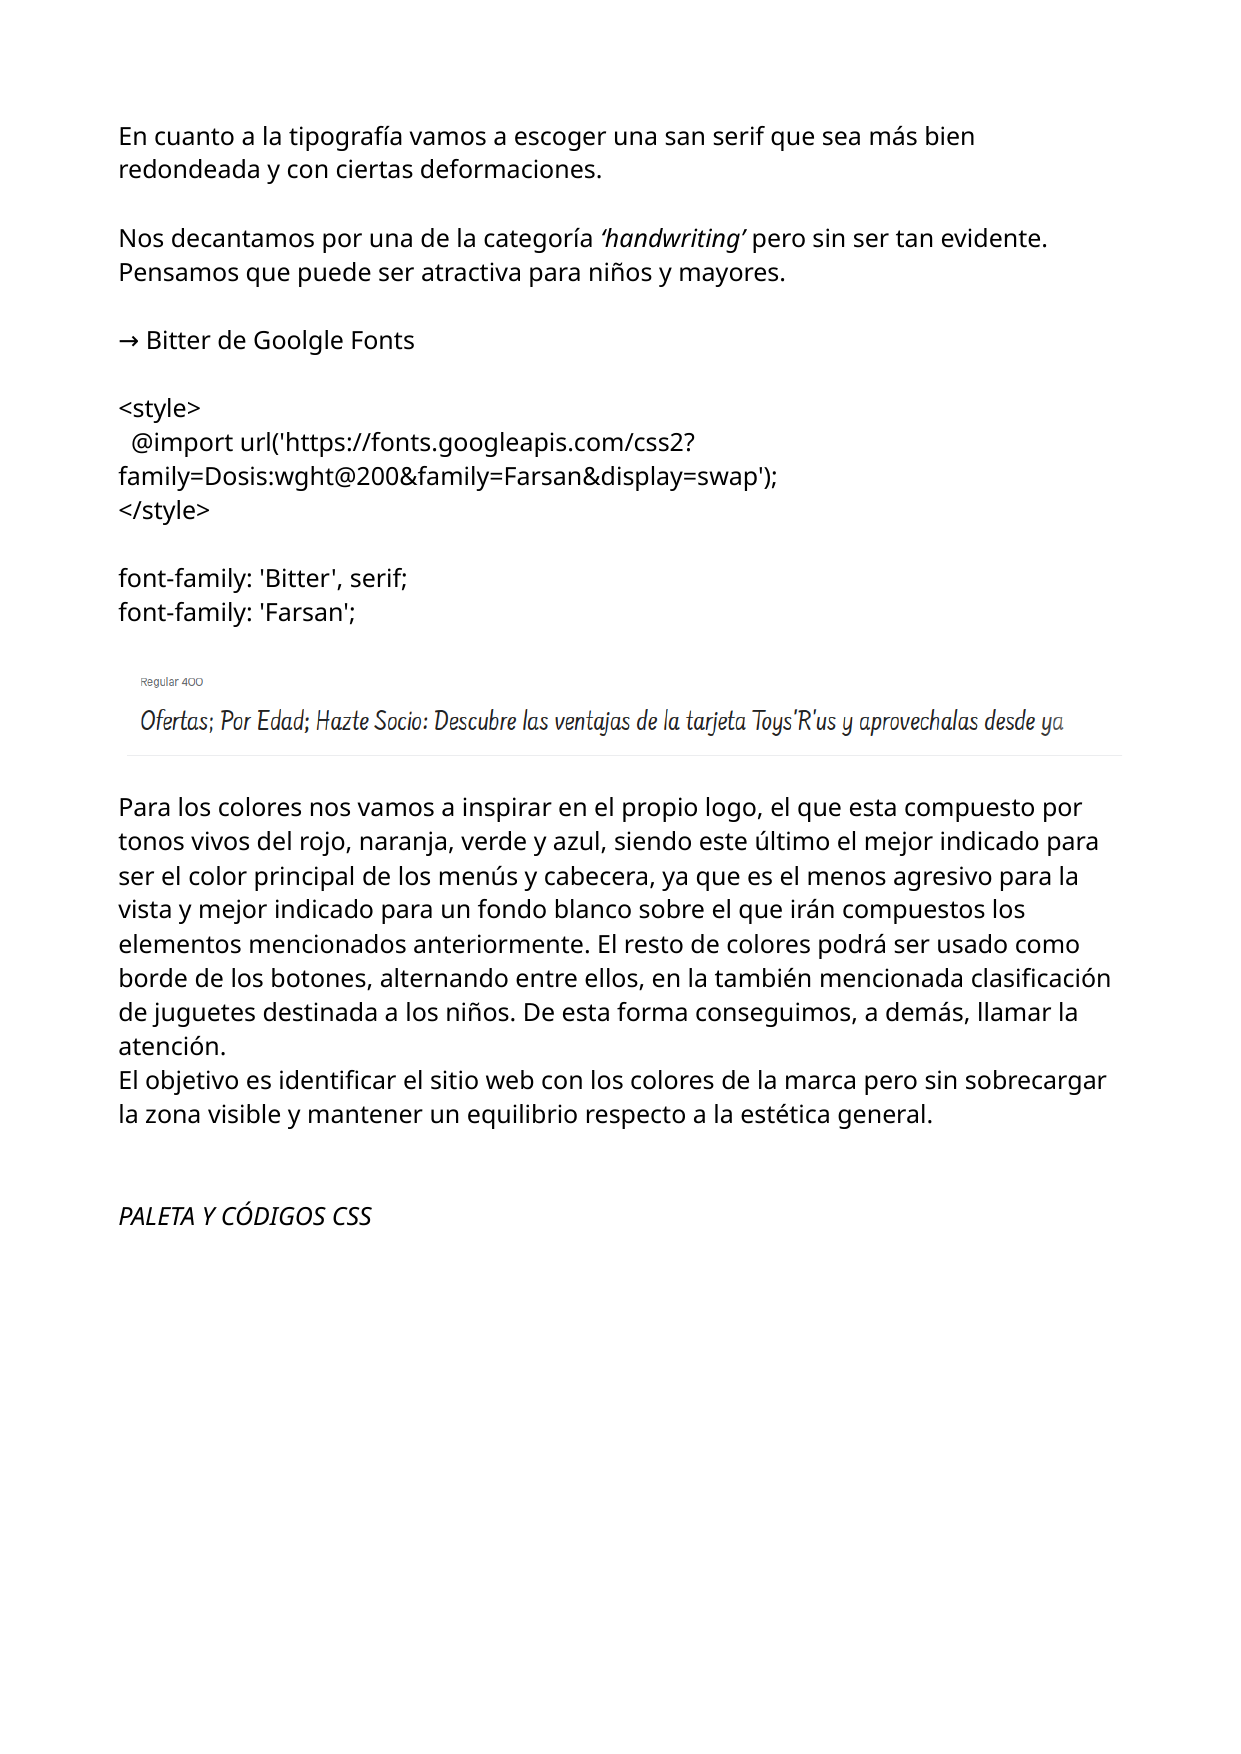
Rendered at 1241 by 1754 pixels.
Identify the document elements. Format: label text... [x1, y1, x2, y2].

text Nos decantamos por una de la categoría ‘handwriting’ pero sin ser tan evidente. Pensamos que puede ser atractiva para niños y mayores. [118, 220, 1122, 288]
text @import url('https://fonts.googleapis.com/css2?family=Dosis:wght@200&family=Farsan&display=swap'); [118, 425, 1122, 493]
text font-family: 'Bitter', serif; [118, 561, 1122, 595]
text El objetivo es identificar el sitio web con los colores de la marca pero sin sobrecargar la zona visible y mantener un equilibrio respecto a la estética general. [118, 1062, 1122, 1131]
text Para los colores nos vamos a inspirar en el propio logo, el que esta compuesto por tonos vivos del rojo, naranja, verde y azul, siendo este último el mejor indicado para ser el color principal de los menús y cabecera, ya que es el menos agresivo para la vista y mejor indicado para un fondo blanco sobre el que irán compuestos los elementos mencionados anteriormente. El resto de colores podrá ser usado como borde de los botones, alternando entre ellos, en la también mencionada clasificación de juguetes destinada a los niños. De esta forma conseguimos, a demás, llamar la atención. [118, 790, 1122, 1062]
text En cuanto a la tipografía vamos a escoger una san serif que sea más bien redondeada y con ciertas deformaciones. [118, 118, 1122, 186]
text PALETA Y CÓDIGOS CSS [118, 1199, 1122, 1233]
text → Bitter de Goolgle Fonts [118, 322, 1122, 357]
text </style> [118, 493, 1122, 527]
picture [118, 663, 1123, 756]
text <style> [118, 391, 1122, 425]
text font-family: 'Farsan'; [118, 595, 1122, 629]
